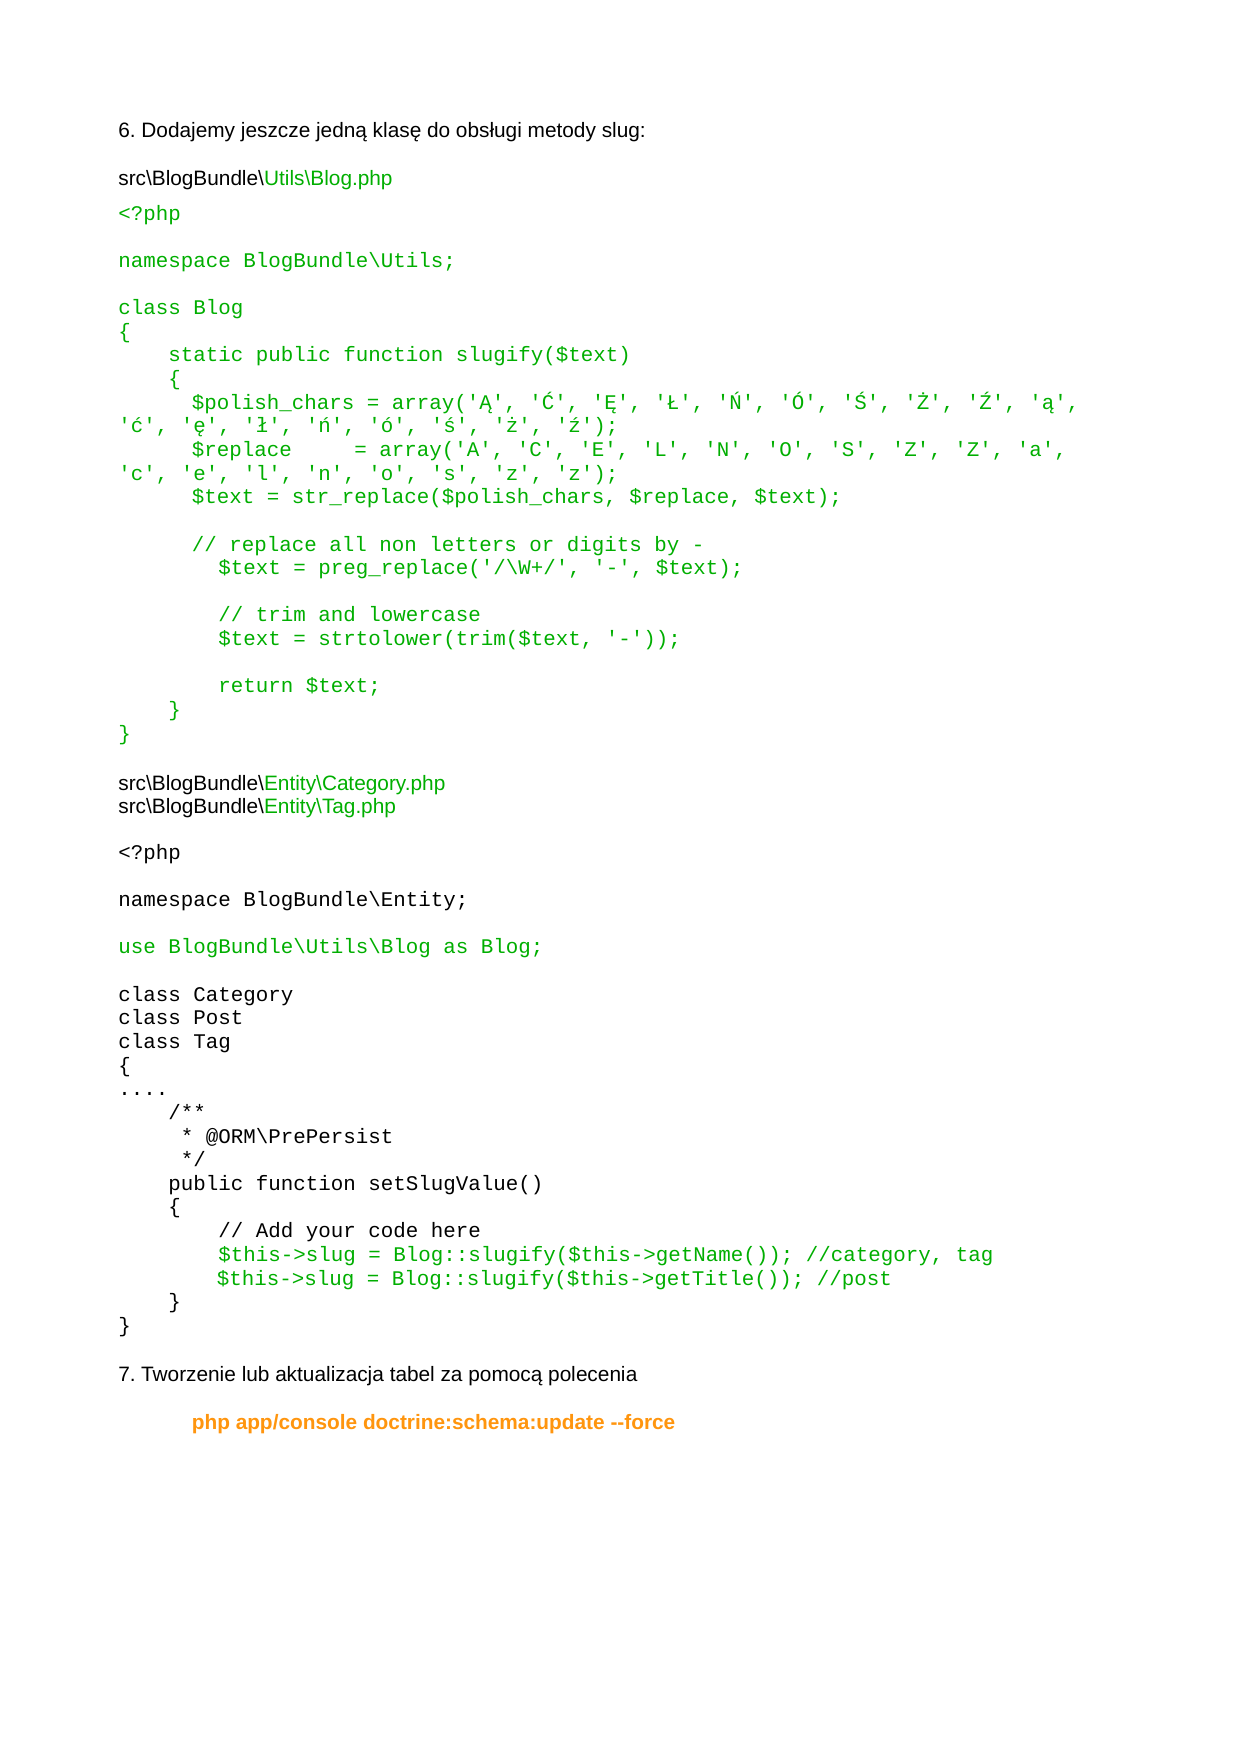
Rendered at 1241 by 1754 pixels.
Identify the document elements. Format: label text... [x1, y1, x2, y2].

text public function setSlugValue() [118, 1173, 1122, 1197]
text $replace = array('A', 'C', 'E', 'L', 'N', 'O', 'S', 'Z', 'Z', 'a', 'c', 'e', 'l', 'n', 'o', 's', 'z', 'z'); [118, 439, 1122, 486]
text $text = strtolower(trim($text, '-')); [118, 628, 1122, 652]
text class Category [118, 984, 1122, 1007]
text 7. Tworzenie lub aktualizacja tabel za pomocą polecenia [118, 1362, 1122, 1386]
text $this->slug = Blog::slugify($this->getName()); //category, tag [118, 1244, 1122, 1267]
text } [118, 1291, 1122, 1315]
text // replace all non letters or digits by - [118, 533, 1122, 557]
text } [118, 1315, 1122, 1338]
text static public function slugify($text) [118, 344, 1122, 368]
text namespace BlogBundle\Utils; [118, 250, 1122, 273]
text <?php [118, 842, 1122, 866]
text { [118, 368, 1122, 392]
text 6. Dodajemy jeszcze jedną klasę do obsługi metody slug: [118, 118, 1122, 142]
text */ [118, 1149, 1122, 1173]
text class Tag [118, 1031, 1122, 1055]
text { [118, 1197, 1122, 1220]
text src\BlogBundle\Utils\Blog.php [118, 166, 1122, 190]
text // Add your code here [118, 1220, 1122, 1244]
text <?php [118, 202, 1122, 226]
text .... [118, 1078, 1122, 1102]
text * @ORM\PrePersist [118, 1126, 1122, 1149]
text class Blog [118, 297, 1122, 321]
text $this->slug = Blog::slugify($this->getTitle()); //post [118, 1267, 1122, 1291]
text { [118, 321, 1122, 344]
text { [118, 1055, 1122, 1078]
text // trim and lowercase [118, 604, 1122, 628]
text php app/console doctrine:schema:update --force [118, 1410, 1122, 1434]
text $polish_chars = array('Ą', 'Ć', 'Ę', 'Ł', 'Ń', 'Ó', 'Ś', 'Ż', 'Ź', 'ą', 'ć', 'ę', 'ł', 'ń', 'ó', 'ś', 'ż', 'ź'); [118, 392, 1122, 439]
text src\BlogBundle\Entity\Category.php [118, 770, 1122, 794]
text use BlogBundle\Utils\Blog as Blog; [118, 936, 1122, 960]
text return $text; [118, 675, 1122, 699]
text $text = str_replace($polish_chars, $replace, $text); [118, 486, 1122, 510]
text /** [118, 1102, 1122, 1126]
text class Post [118, 1007, 1122, 1031]
text $text = preg_replace('/\W+/', '-', $text); [118, 557, 1122, 581]
text } [118, 723, 1122, 746]
text } [118, 699, 1122, 723]
text namespace BlogBundle\Entity; [118, 889, 1122, 913]
text src\BlogBundle\Entity\Tag.php [118, 794, 1122, 818]
